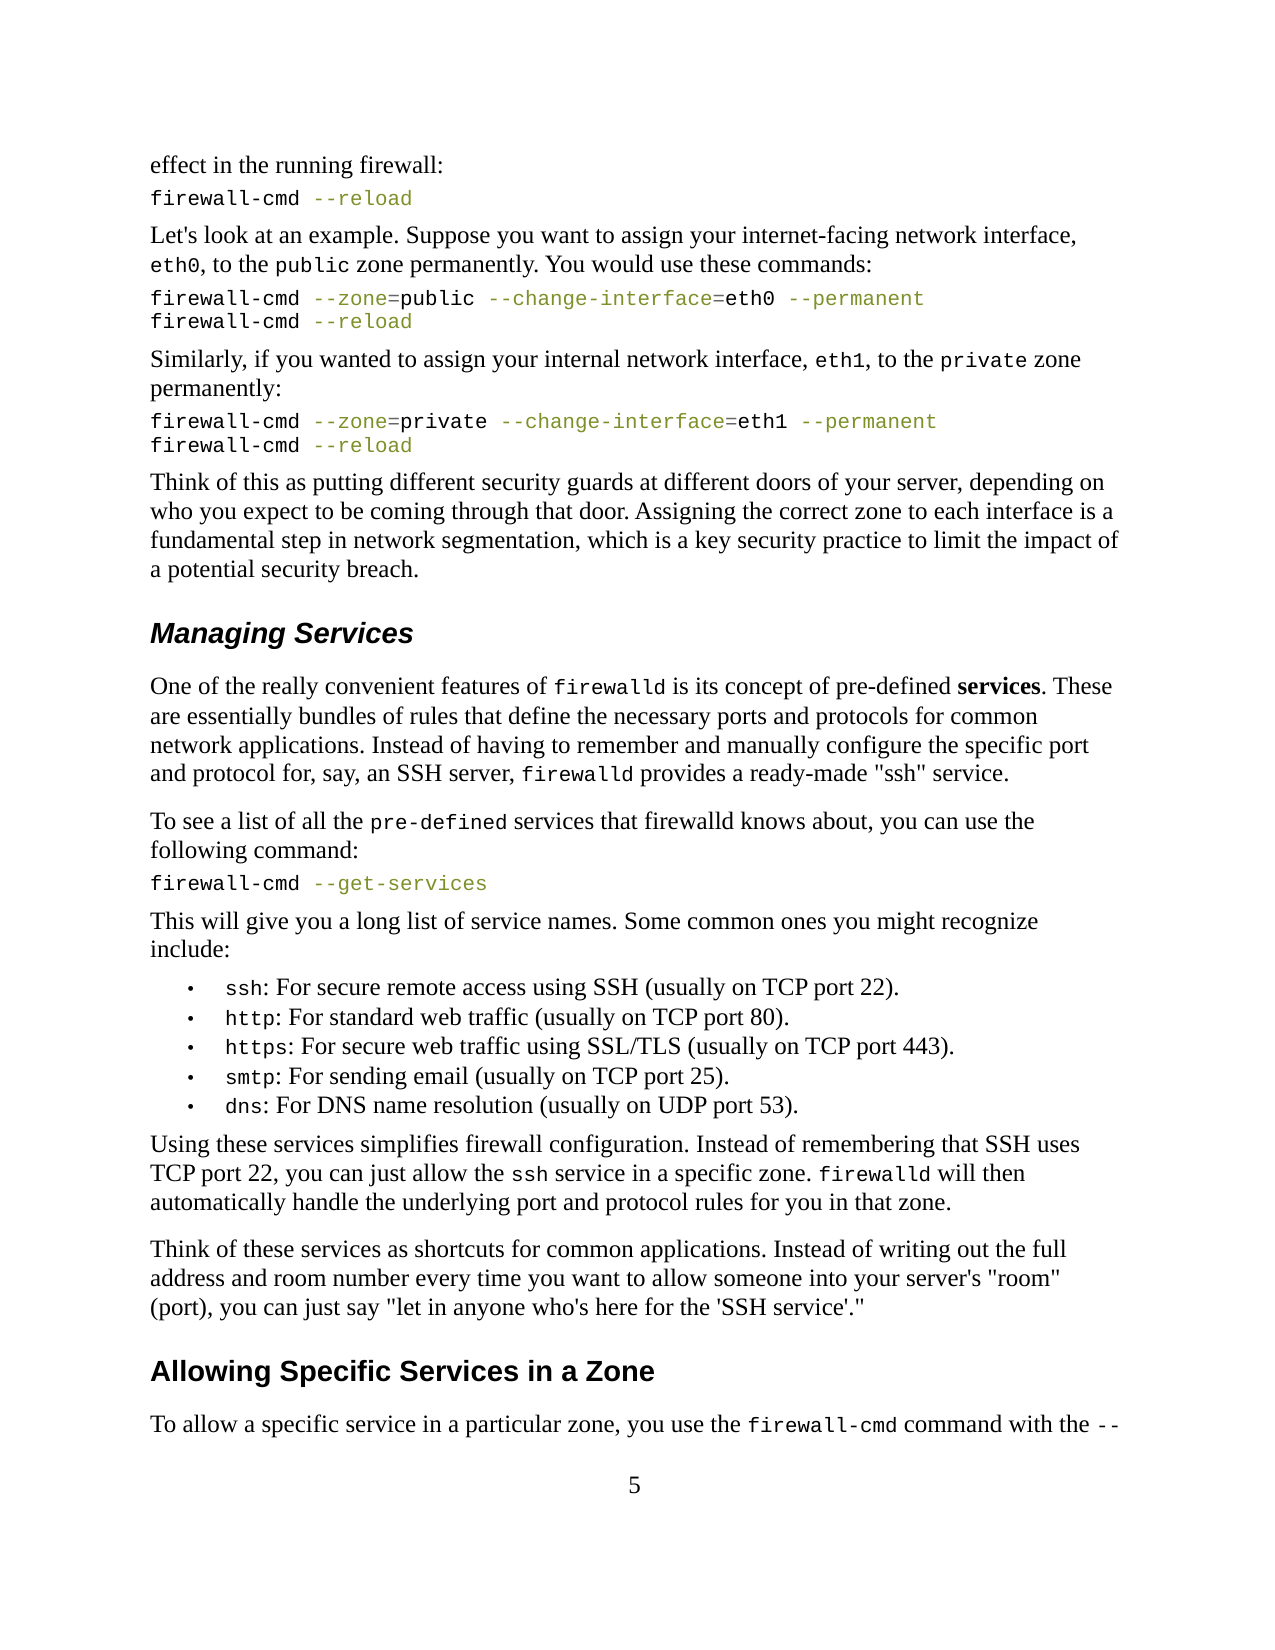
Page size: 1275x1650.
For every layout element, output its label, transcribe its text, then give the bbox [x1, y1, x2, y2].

text effect in the running firewall: [150, 150, 1125, 179]
text Think of this as putting different security guards at different doors of your server, depending on who you expect to be coming through that door. Assigning the correct zone to each interface is a fundamental step in network segmentation, which is a key security practice to limit the impact of a potential security breach. [150, 467, 1125, 582]
list https: For secure web traffic using SSL/TLS (usually on TCP port 443). [187, 1031, 1125, 1061]
text One of the really convenient features of firewalld is its concept of pre-defined services. These are essentially bundles of rules that define the necessary ports and protocols for common network applications. Instead of having to remember and manually configure the specific port and protocol for, say, an SSH server, firewalld provides a ready-made "ssh" service. [150, 671, 1125, 788]
text firewall-cmd --reload [150, 311, 1125, 335]
text firewall-cmd --get-services [150, 873, 1125, 897]
text Let's look at an example. Suppose you want to assign your internet-facing network interface, eth0, to the public zone permanently. You would use these commands: [150, 220, 1125, 279]
subtitle Managing Services [150, 616, 1125, 650]
subtitle Allowing Specific Services in a Zone [150, 1354, 1125, 1388]
text This will give you a long list of service names. Some common ones you might recognize include: [150, 906, 1125, 963]
text To see a list of all the pre-defined services that firewalld knows about, you can use the following command: [150, 806, 1125, 864]
list dns: For DNS name resolution (usually on UDP port 53). [187, 1091, 1125, 1120]
text Think of these services as shortcuts for common applications. Instead of writing out the full address and room number every time you want to allow someone into your server's "room" (port), you can just say "let in anyone who's here for the 'SSH service'." [150, 1234, 1125, 1320]
text firewall-cmd --reload [150, 188, 1125, 211]
text Similarly, if you wanted to assign your internal network interface, eth1, to the private zone permanently: [150, 344, 1125, 402]
text firewall-cmd --zone=private --change-interface=eth1 --permanent [150, 411, 1125, 435]
list smtp: For sending email (usually on TCP port 25). [187, 1061, 1125, 1091]
list ssh: For secure remote access using SSH (usually on TCP port 22). [187, 972, 1125, 1002]
text firewall-cmd --zone=public --change-interface=eth0 --permanent [150, 288, 1125, 311]
text To allow a specific service in a particular zone, you use the firewall-cmd command with the [150, 1409, 1125, 1439]
text Using these services simplifies firewall configuration. Instead of remembering that SSH uses TCP port 22, you can just allow the ssh service in a specific zone. firewalld will then automatically handle the underlying port and protocol rules for you in that zone. [150, 1129, 1125, 1216]
list http: For standard web traffic (usually on TCP port 80). [187, 1002, 1125, 1031]
text firewall-cmd --reload [150, 435, 1125, 458]
